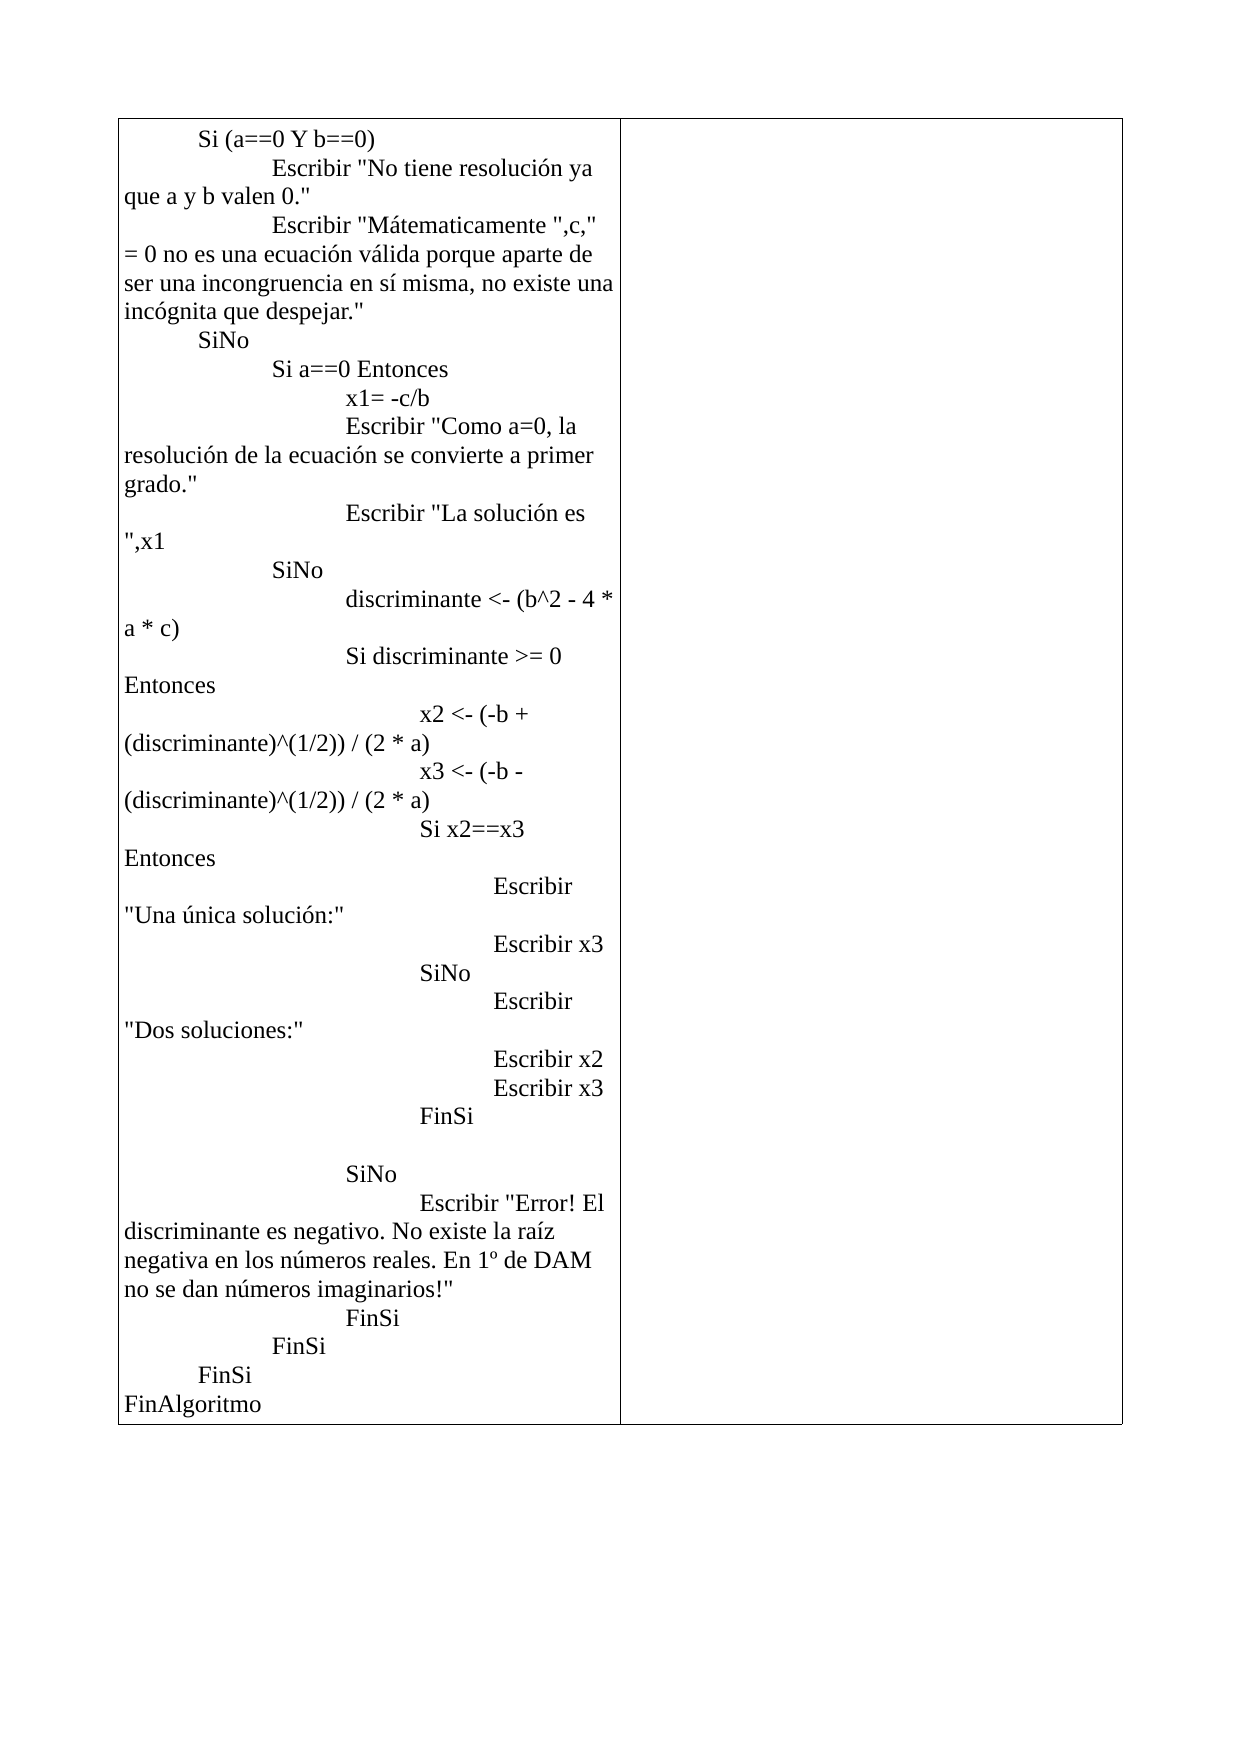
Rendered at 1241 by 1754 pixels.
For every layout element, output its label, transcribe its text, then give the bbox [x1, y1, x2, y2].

table_cell [621, 119, 1122, 1423]
table_cell Si (a==0 Y b==0) Escribir "No tiene resolución ya que a y b valen 0." Escribir "Mátematicamente ",c," = 0 no es una ecuación válida porque aparte de ser una incongruencia en sí misma, no existe una incógnita que despejar." SiNo Si a==0 Entonces x1= -c/b Escribir "Como a=0, la resolución de la ecuación se convierte a primer grado." Escribir "La solución es ",x1 SiNo discriminante <- (b^2 - 4 * a * c) Si discriminante >= 0 Entonces x2 <- (-b + (discriminante)^(1/2)) / (2 * a) x3 <- (-b - (discriminante)^(1/2)) / (2 * a) Si x2==x3 Entonces Escribir "Una única solución:" Escribir x3 SiNo Escribir "Dos soluciones:" Escribir x2 Escribir x3 FinSi SiNo Escribir "Error! El discriminante es negativo. No existe la raíz negativa en los números reales. En 1º de DAM no se dan números imaginarios!" FinSi FinSi FinSi FinAlgoritmo [119, 119, 620, 1423]
